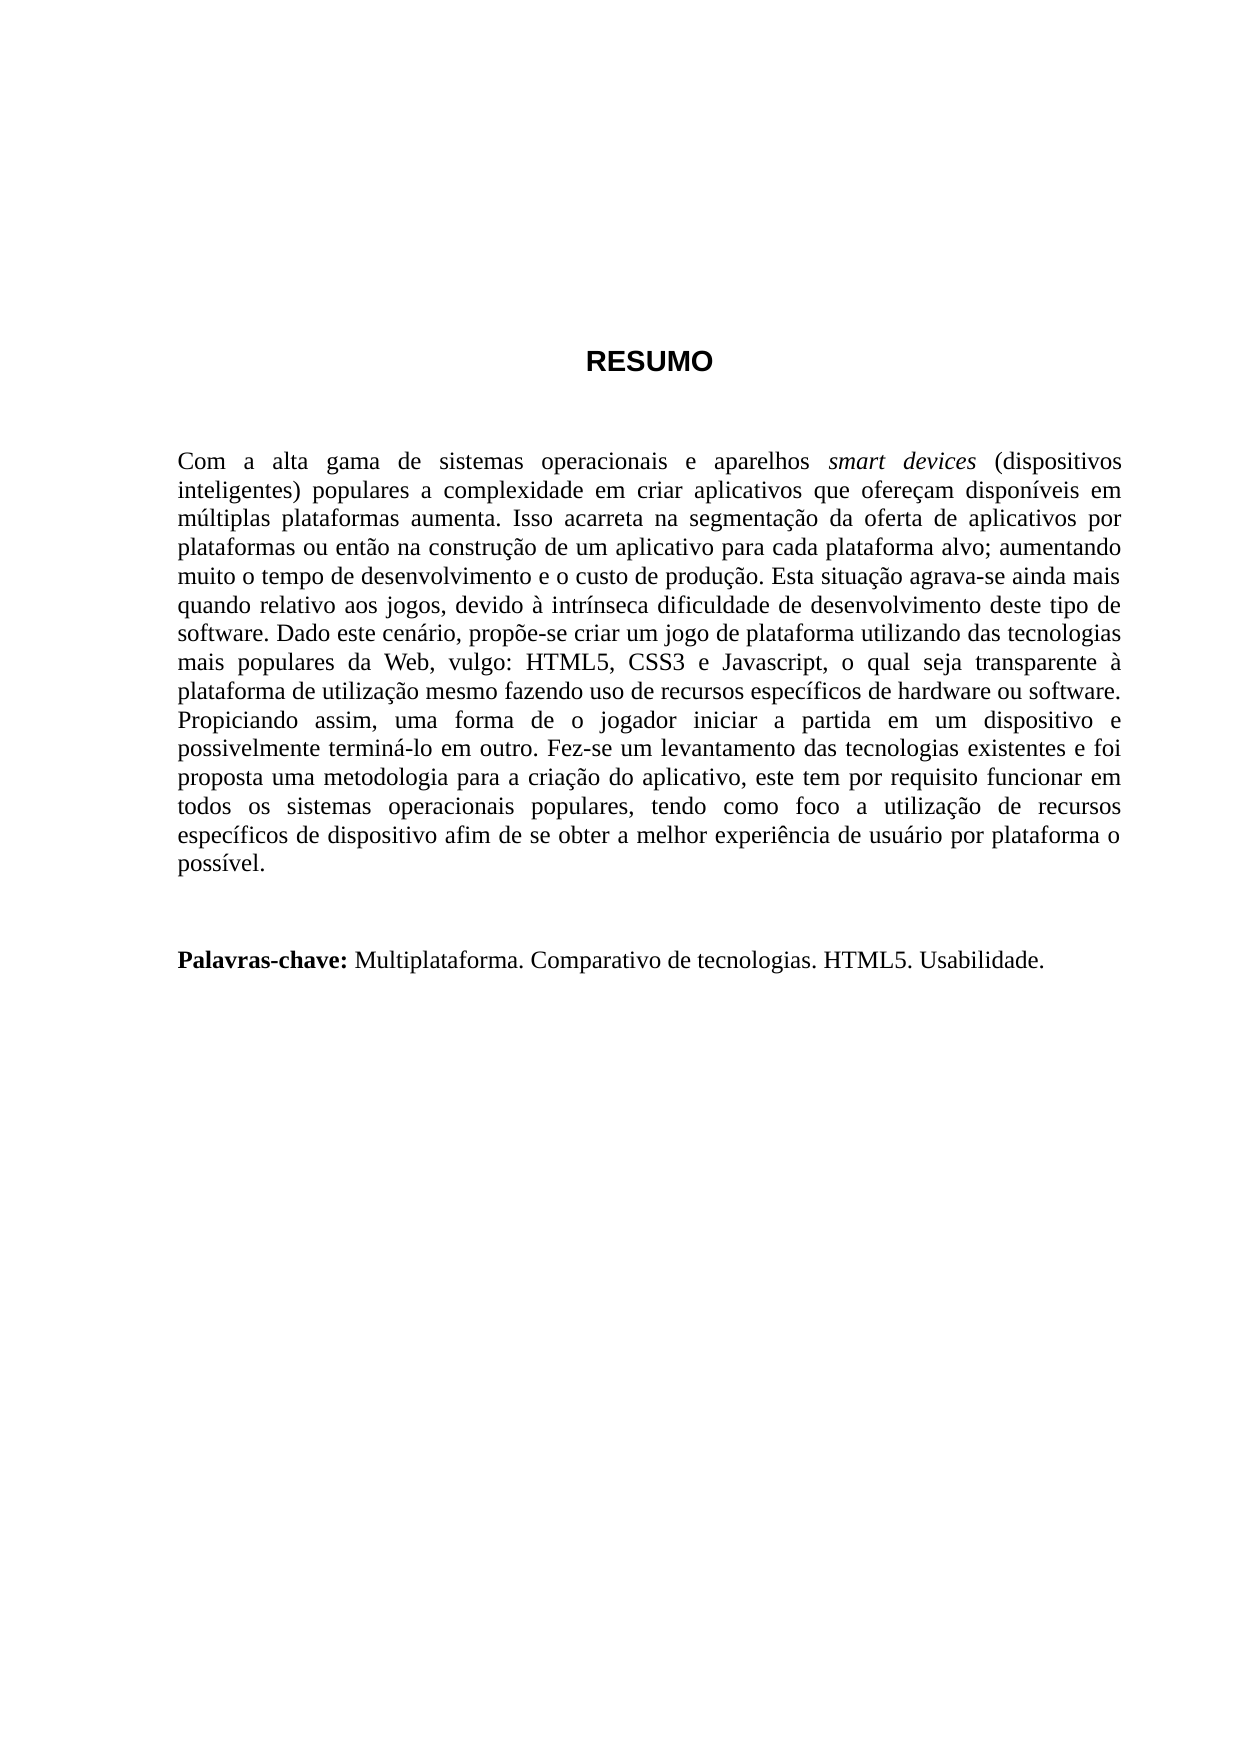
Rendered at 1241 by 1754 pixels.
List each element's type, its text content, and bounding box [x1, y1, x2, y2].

subtitle RESUMO [177, 344, 1122, 378]
text Com a alta gama de sistemas operacionais e aparelhos smart devices (dispositivos inteligentes) populares a complexidade em criar aplicativos que ofereçam disponíveis em múltiplas plataformas aumenta. Isso acarreta na segmentação da oferta de aplicativos por plataformas ou então na construção de um aplicativo para cada plataforma alvo; aumentando muito o tempo de desenvolvimento e o custo de produção. Esta situação agrava-se ainda mais quando relativo aos jogos, devido à intrínseca dificuldade de desenvolvimento deste tipo de software. Dado este cenário, propõe-se criar um jogo de plataforma utilizando das tecnologias mais populares da Web, vulgo: HTML5, CSS3 e Javascript, o qual seja transparente à plataforma de utilização mesmo fazendo uso de recursos específicos de hardware ou software. Propiciando assim, uma forma de o jogador iniciar a partida em um dispositivo e possivelmente terminá-lo em outro. Fez-se um levantamento das tecnologias existentes e foi proposta uma metodologia para a criação do aplicativo, este tem por requisito funcionar em todos os sistemas operacionais populares, tendo como foco a utilização de recursos específicos de dispositivo afim de se obter a melhor experiência de usuário por plataforma o possível. [177, 446, 1122, 877]
text Palavras-chave: Multiplataforma. Comparativo de tecnologias. HTML5. Usabilidade. [177, 945, 1122, 974]
